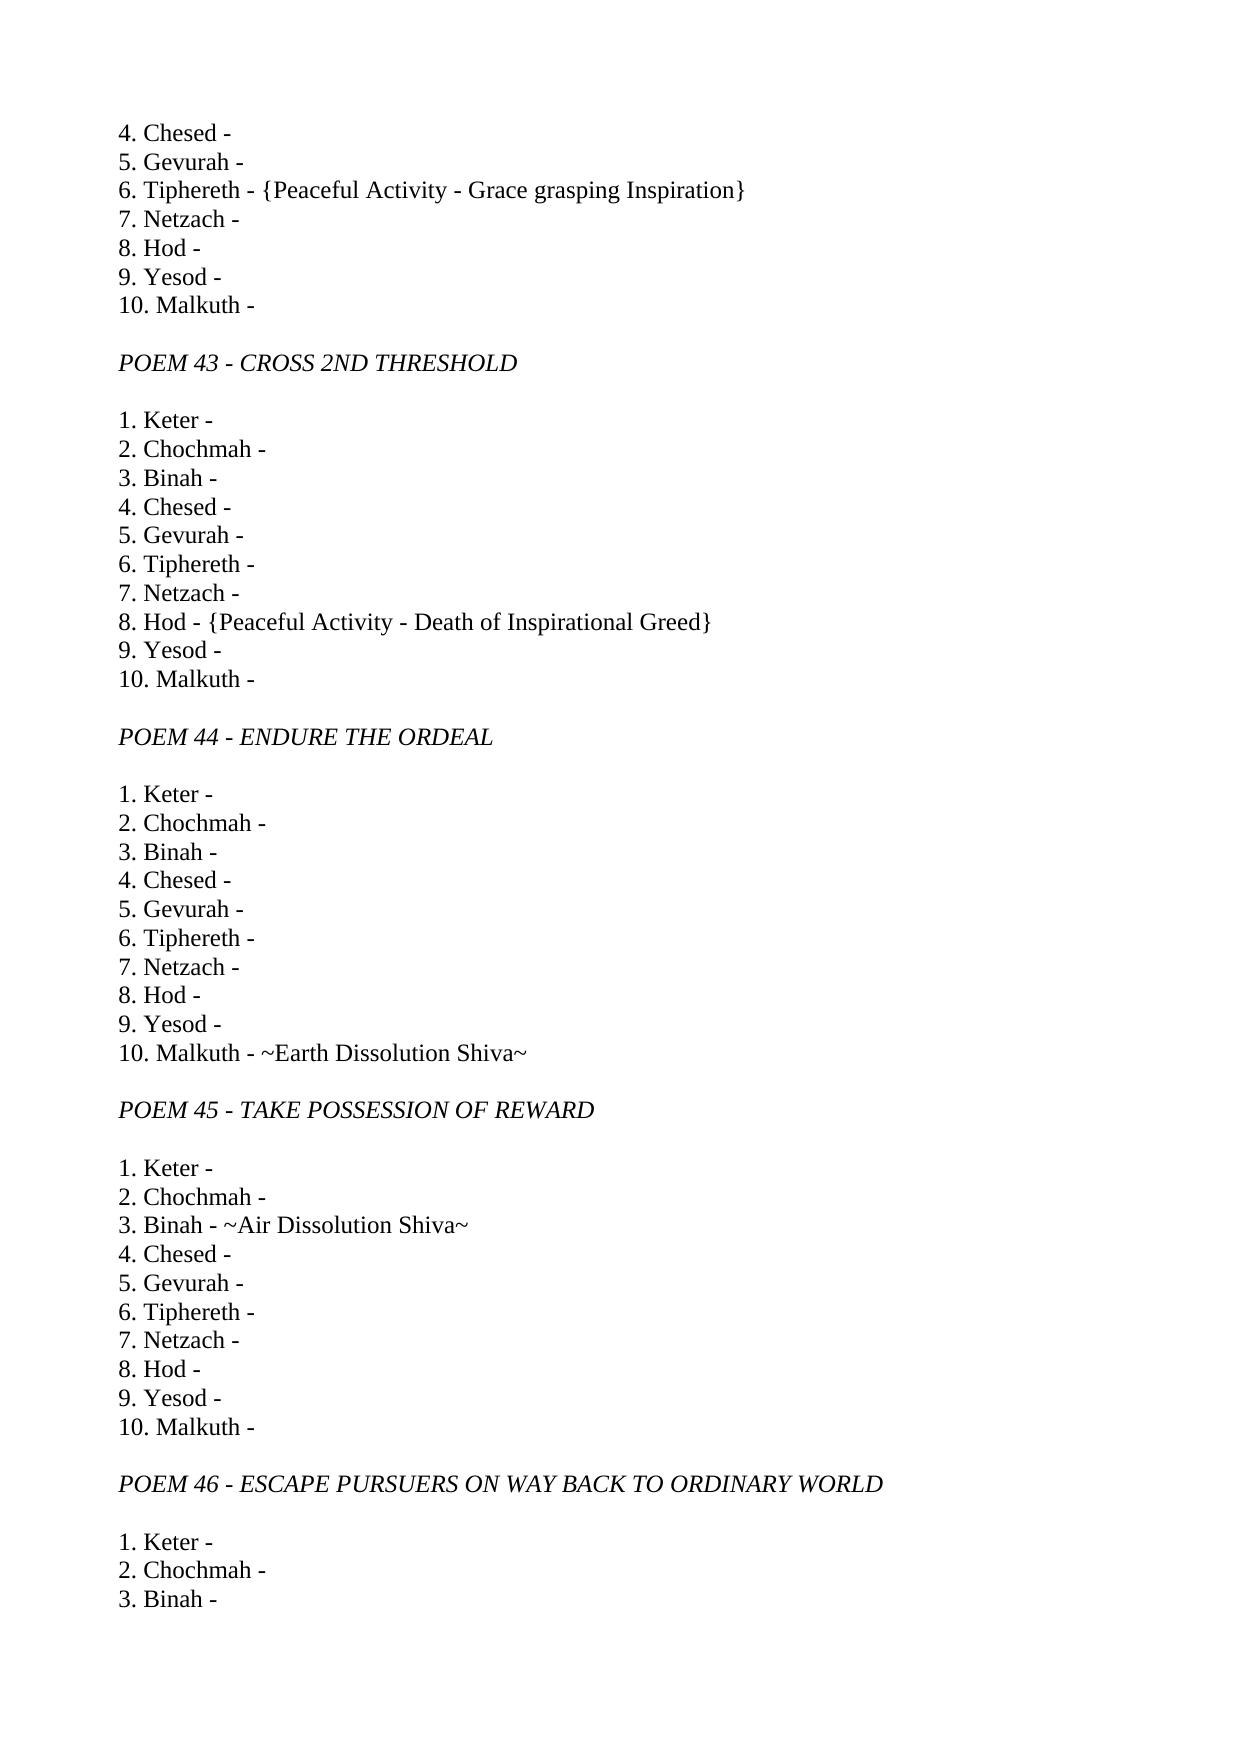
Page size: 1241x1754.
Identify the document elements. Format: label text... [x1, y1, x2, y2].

text 3. Binah - ~Air Dissolution Shiva~ [118, 1211, 1122, 1239]
text 3. Binah - [118, 1584, 1122, 1613]
text 7. Netzach - [118, 204, 1122, 233]
text 5. Gevurah - [118, 147, 1122, 176]
text 8. Hod - {Peaceful Activity - Death of Inspirational Greed} [118, 607, 1122, 636]
text 10. Malkuth - ~Earth Dissolution Shiva~ [118, 1038, 1122, 1067]
text 10. Malkuth - [118, 1412, 1122, 1441]
text POEM 45 - TAKE POSSESSION OF REWARD [118, 1096, 1122, 1124]
text 4. Chesed - [118, 866, 1122, 894]
text 9. Yesod - [118, 636, 1122, 664]
text 1. Keter - [118, 1153, 1122, 1182]
text 8. Hod - [118, 1354, 1122, 1383]
text 6. Tiphereth - [118, 549, 1122, 578]
text 2. Chochmah - [118, 434, 1122, 463]
text 8. Hod - [118, 981, 1122, 1009]
text 3. Binah - [118, 463, 1122, 492]
text 6. Tiphereth - [118, 923, 1122, 952]
text 4. Chesed - [118, 1239, 1122, 1268]
text 1. Keter - [118, 406, 1122, 434]
text 7. Netzach - [118, 578, 1122, 607]
text 8. Hod - [118, 233, 1122, 262]
text 7. Netzach - [118, 1326, 1122, 1354]
text 1. Keter - [118, 1527, 1122, 1556]
text 2. Chochmah - [118, 1182, 1122, 1211]
text 10. Malkuth - [118, 664, 1122, 693]
text 10. Malkuth - [118, 291, 1122, 319]
text 7. Netzach - [118, 952, 1122, 981]
text 5. Gevurah - [118, 521, 1122, 549]
text 9. Yesod - [118, 1383, 1122, 1412]
text 4. Chesed - [118, 492, 1122, 521]
text 6. Tiphereth - {Peaceful Activity - Grace grasping Inspiration} [118, 176, 1122, 204]
text 6. Tiphereth - [118, 1297, 1122, 1326]
text 9. Yesod - [118, 262, 1122, 291]
text 4. Chesed - [118, 118, 1122, 147]
text 5. Gevurah - [118, 1268, 1122, 1297]
text POEM 46 - ESCAPE PURSUERS ON WAY BACK TO ORDINARY WORLD [118, 1469, 1122, 1498]
text 1. Keter - [118, 779, 1122, 808]
text 5. Gevurah - [118, 894, 1122, 923]
text 3. Binah - [118, 837, 1122, 866]
text 2. Chochmah - [118, 1556, 1122, 1584]
text 9. Yesod - [118, 1009, 1122, 1038]
text 2. Chochmah - [118, 808, 1122, 837]
text POEM 44 - ENDURE THE ORDEAL [118, 722, 1122, 751]
text POEM 43 - CROSS 2ND THRESHOLD [118, 348, 1122, 377]
